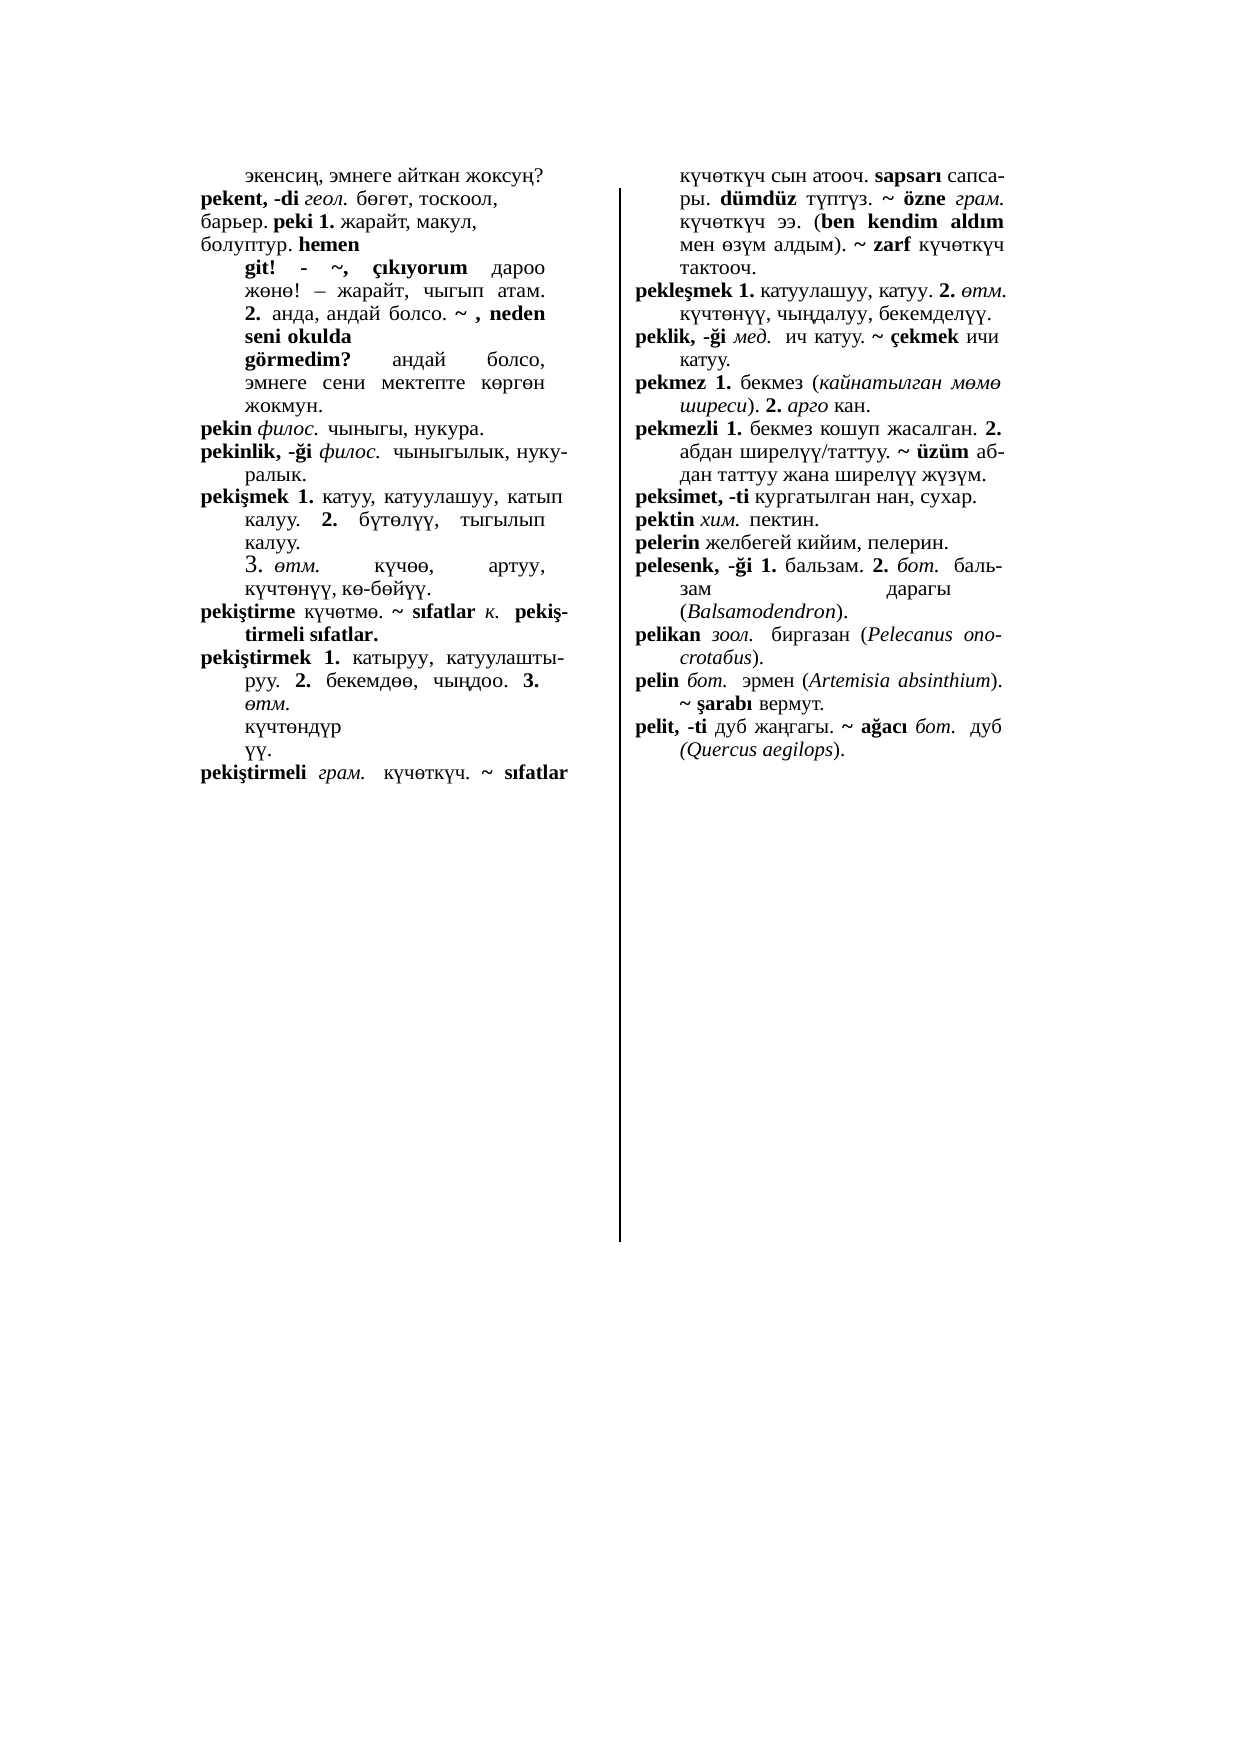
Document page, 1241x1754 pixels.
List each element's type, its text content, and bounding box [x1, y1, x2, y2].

text күчөткүч сын атооч. sapsarı сапса- ры. dümdüz түптүз. ~ özne грам. күчөткүч ээ. (ben kendim aldım [679, 164, 1005, 233]
text pelit, -ti дуб жаңгагы. ~ ağacı бот. дуб [635, 715, 1065, 738]
list өтм. күчөө, артуу, күчтөнүү, кө-бөйүү. [244, 554, 545, 600]
text pelesenk, -ği 1. бальзам. 2. бот. баль- [635, 554, 1065, 577]
text pelin бот. эрмен (Artemisia absinthium). [635, 669, 1065, 692]
text pekleşmek 1. катуулашуу, катуу. 2. өтм. [635, 279, 1065, 302]
text pekinlik, -ği филос. чыныгылык, нуку- ралык. [200, 440, 602, 486]
text абдан ширелүү/таттуу. ~ üzüm аб- дан таттуу жана ширелүү жүзүм. [679, 440, 1005, 486]
text pekiştirmeli грам. күчөткүч. ~ sıfatlar [200, 761, 574, 784]
text (Quercus aegilops). [679, 738, 846, 761]
text görmedim? андай болсо, эмнеге сени мектепте көргөн жокмун. [244, 348, 545, 417]
text pekin филос. чыныгы, нукура. [200, 417, 598, 440]
text pekiştirmek 1. катыруу, катуулашты- [200, 646, 574, 669]
text калуу. 2. бүтөлүү, тыгылып калуу. [244, 508, 545, 554]
text git! - ~, çıkıyorum дароо жөнө! – жарайт, чыгып атам. 2. анда, андай болсо. ~ , neden seni okulda [244, 256, 545, 348]
text күчтөнүү, чыңдалуу, бекемделүү. [679, 302, 992, 325]
text күчтөндүрүү. [244, 715, 346, 761]
text pekmezli 1. бекмез кошуп жасалган. 2. [635, 417, 1058, 440]
text pektin хим. пектин. [635, 508, 1058, 531]
text peklik, -ği мед. ич катуу. ~ çekmek ичи катуу. [635, 325, 1029, 371]
text экенсиң, эмнеге айткан жоксуң? pekent, -di геол. бөгөт, тоскоол, барьер. peki 1. жарайт, макул, болуптур. hemen [200, 164, 545, 256]
text pekiştirme күчөтмө. ~ sıfatlar к. pekiş- tirmeli sıfatlar. [200, 600, 576, 646]
text руу. 2. бекемдөө, чыңдоо. 3. өтм. [244, 669, 539, 715]
text pekmez 1. бекмез (кайнатылган мөмө ширеси). 2. арго кан. [635, 371, 1005, 417]
text зам дарагы (Balsamodendron). [679, 577, 951, 623]
text ~ şarabı вермут. [679, 692, 827, 715]
text pelerin желбегей кийим, пелерин. [635, 531, 1065, 554]
text pelikan зоол. биргазан (Pelecanus ono- crotaбus). [635, 623, 1055, 669]
text мен өзүм алдым). ~ zarf күчөткүч тактооч. [679, 233, 1005, 279]
text pekişmek 1. катуу, катуулашуу, катып [200, 486, 598, 508]
text peksimet, -ti кургатылган нан, сухар. [635, 486, 1065, 508]
